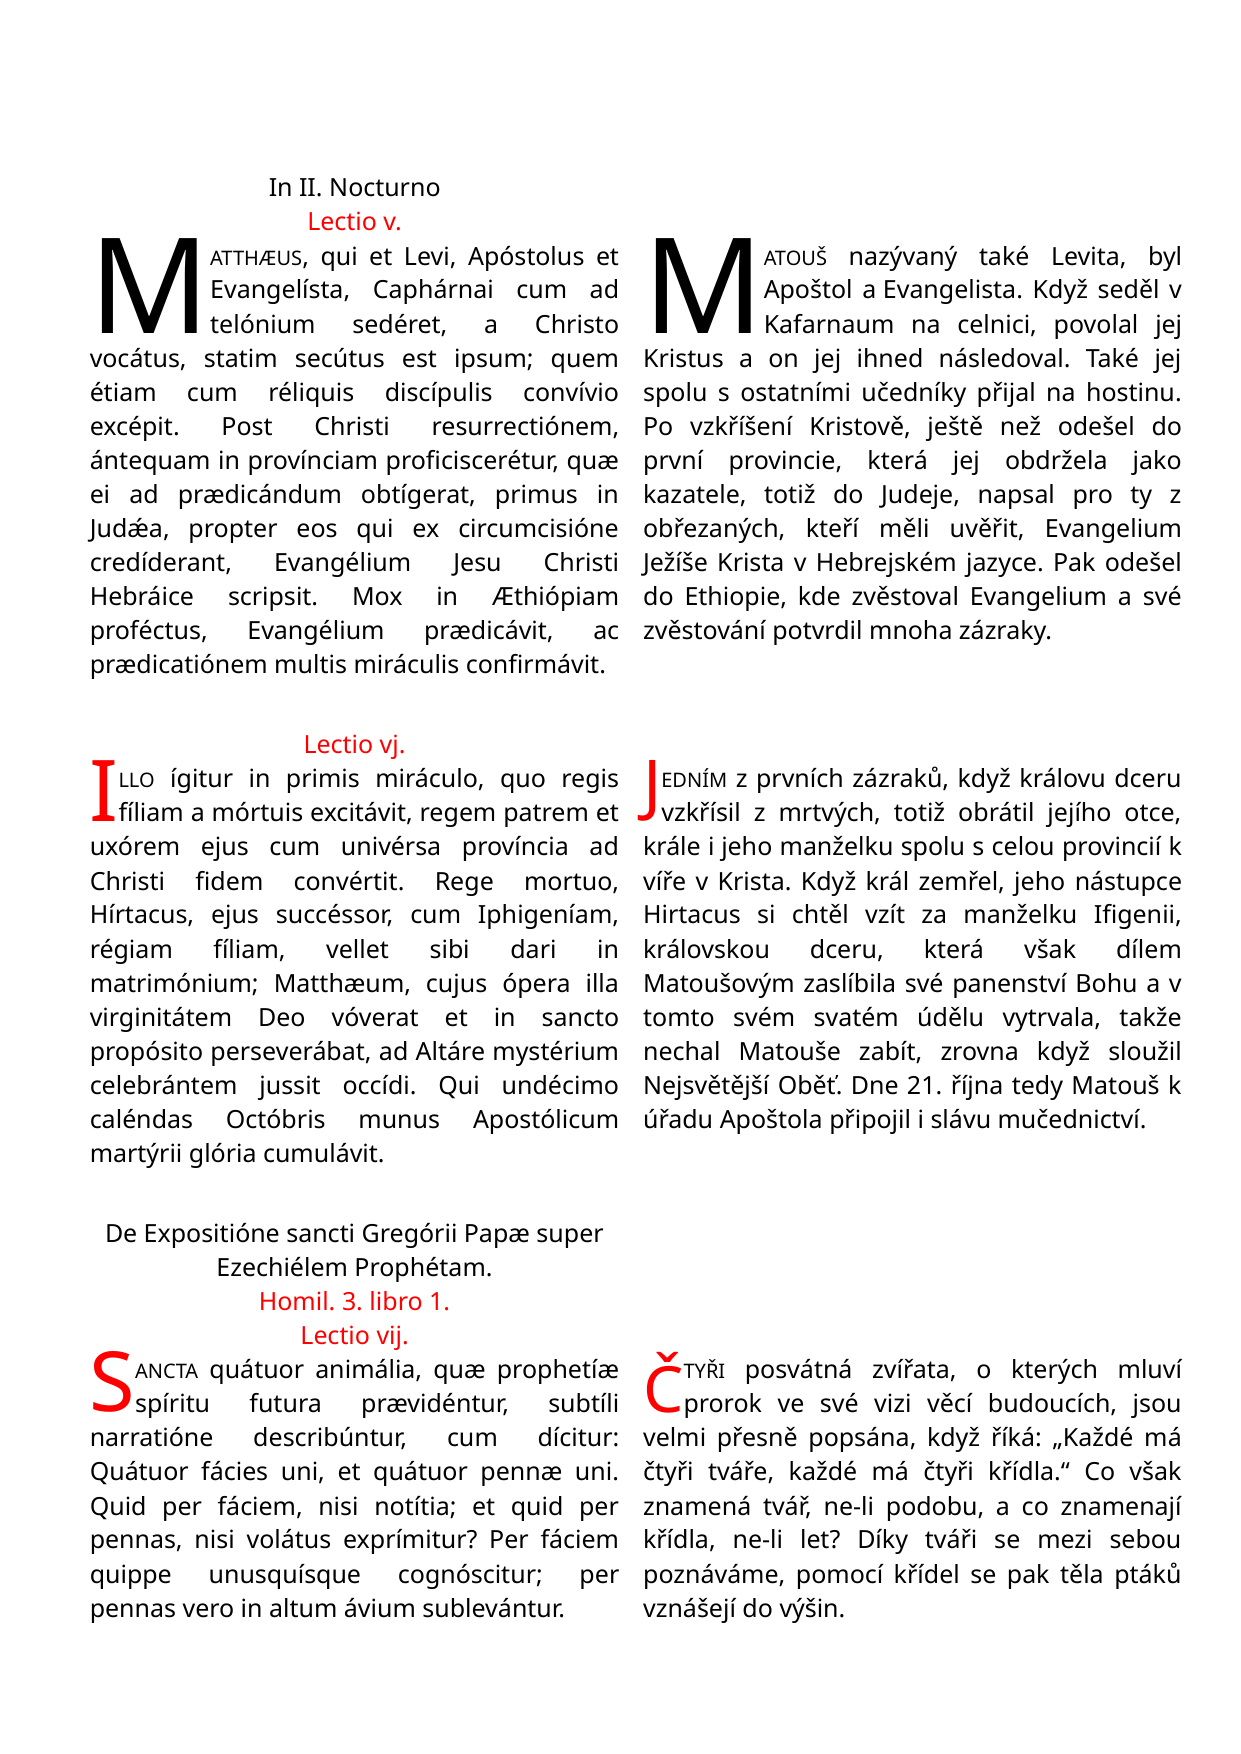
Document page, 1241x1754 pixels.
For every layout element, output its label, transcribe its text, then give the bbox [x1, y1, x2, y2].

table_cell [78, 118, 631, 164]
table_cell Matouš nazývaný také Levita, byl Apoštol a Evangelista. Když seděl v Kafarnaum na celnici, povolal jej Kristus a on jej ihned následoval. Také jej spolu s ostatními učedníky přijal na hostinu. Po vzkříšení Kristově, ještě než odešel do první provincie, která jej obdržela jako kazatele, totiž do Judeje, napsal pro ty z obřezaných, kteří měli uvěřit, Evangelium Ježíše Krista v Hebrejském jazyce. Pak odešel do Ethiopie, kde zvěstoval Evangelium a své zvěstování potvrdil mnoha zázraky. [631, 164, 1194, 721]
table_cell [631, 118, 1194, 164]
table_cell Čtyři posvátná zvířata, o kterých mluví prorok ve své vizi věcí budoucích, jsou velmi přesně popsána, když říká: „Každé má čtyři tváře, každé má čtyři křídla.“ Co však znamená tvář, ne-li podobu, a co znamenají křídla, ne-li let? Díky tváři se mezi sebou poznáváme, pomocí křídel se pak těla ptáků vznášejí do výšin. [631, 1210, 1194, 1630]
table_cell Lectio vj. Illo ígitur in primis miráculo, quo regis fíliam a mórtuis excitávit, regem patrem et uxórem ejus cum univérsa província ad Christi fidem convértit. Rege mortuo, Hírtacus, ejus succéssor, cum Iphigeníam, régiam fíliam, vellet sibi dari in matrimónium; Matthæum, cujus ópera illa virginitátem Deo vóverat et in sancto propósito perseverábat, ad Altáre mystérium celebrántem jussit occídi. Qui undécimo caléndas Octóbris munus Apostólicum martýrii glória cumulávit. [78, 721, 631, 1210]
table_cell Jedním z prvních zázraků, když královu dceru vzkřísil z mrtvých, totiž obrátil jejího otce, krále i jeho manželku spolu s celou provincií k víře v Krista. Když král zemřel, jeho nástupce Hirtacus si chtěl vzít za manželku Ifigenii, královskou dceru, která však dílem Matoušovým zaslíbila své panenství Bohu a v tomto svém svatém údělu vytrvala, takže nechal Matouše zabít, zrovna když sloužil Nejsvětější Oběť. Dne 21. října tedy Matouš k úřadu Apoštola připojil i slávu mučednictví. [631, 721, 1194, 1210]
table_cell De Expositióne sancti Gregórii Papæ super Ezechiélem Prophétam. Homil. 3. libro 1. Lectio vij. Sancta quátuor animália, quæ prophetíæ spíritu futura prævidéntur, subtíli narratióne describúntur, cum dícitur: Quátuor fácies uni, et quátuor pennæ uni. Quid per fáciem, nisi notítia; et quid per pennas, nisi volátus exprímitur? Per fáciem quippe unusquísque cognóscitur; per pennas vero in altum ávium sublevántur. [78, 1210, 631, 1630]
table_cell In II. Nocturno Lectio v. Matthæus, qui et Levi, Apóstolus et Evangelísta, Caphárnai cum ad telónium sedéret, a Christo vocátus, statim secútus est ipsum; quem étiam cum réliquis discípulis convívio excépit. Post Christi resurrectiónem, ántequam in provínciam proficiscerétur, quæ ei ad prædicándum obtígerat, primus in Judǽa, propter eos qui ex circumcisióne credíderant, Evangélium Jesu Christi Hebráice scripsit. Mox in Æthiópiam proféctus, Evangélium prædicávit, ac prædicatiónem multis miráculis confirmávit. [78, 164, 631, 721]
